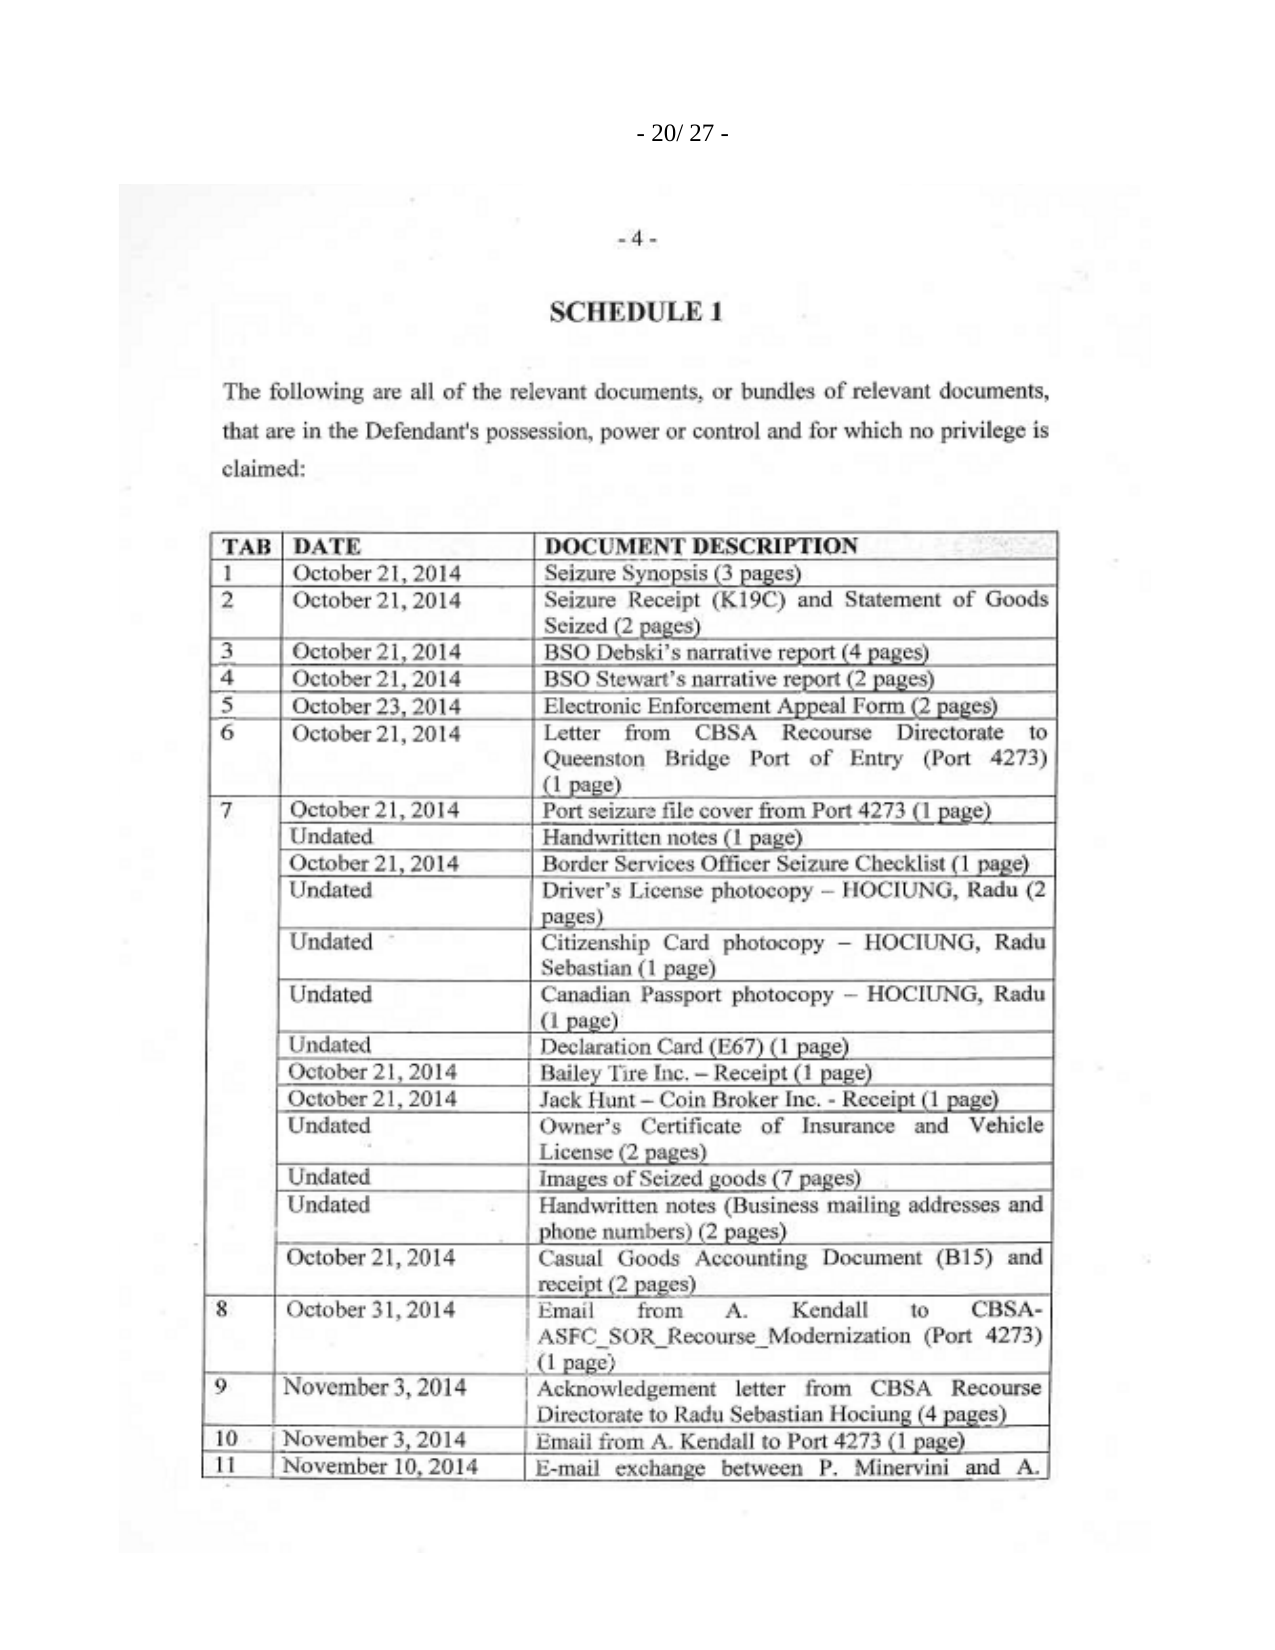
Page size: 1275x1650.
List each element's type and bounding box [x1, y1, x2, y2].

picture [118, 184, 1152, 1553]
